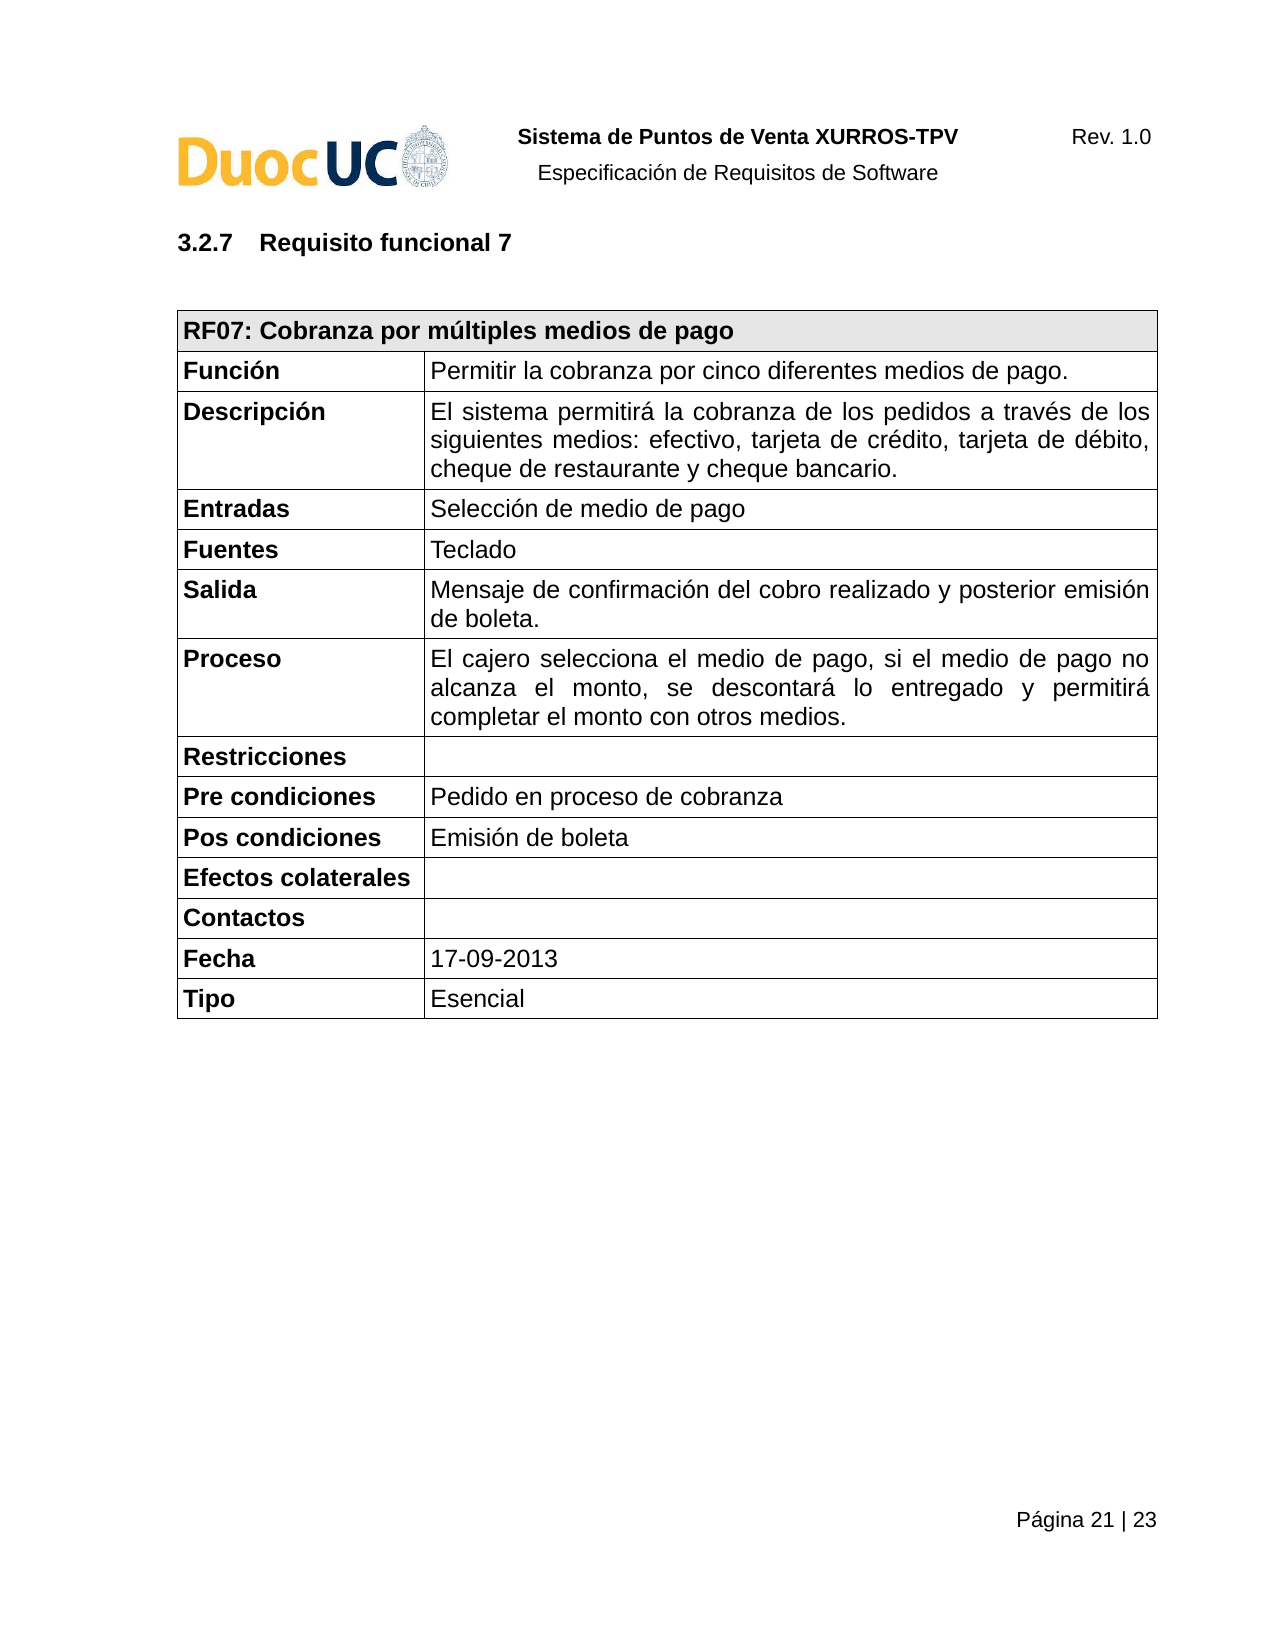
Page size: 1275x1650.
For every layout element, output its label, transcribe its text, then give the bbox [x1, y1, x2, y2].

subtitle Requisito funcional 7 [177, 228, 1157, 256]
table_cell Pos condiciones [178, 818, 424, 857]
table_cell Pre condiciones [178, 777, 424, 817]
table_cell Selección de medio de pago [425, 490, 1157, 529]
table_cell El cajero selecciona el medio de pago, si el medio de pago no alcanza el monto, se descontará lo entregado y permitirá completar el monto con otros medios. [425, 639, 1157, 736]
table_cell Permitir la cobranza por cinco diferentes medios de pago. [425, 352, 1157, 391]
table_cell Teclado [425, 530, 1157, 569]
table_cell Contactos [178, 899, 424, 938]
table_cell Función [178, 352, 424, 391]
table_cell Fecha [178, 939, 424, 978]
table_cell [425, 737, 1157, 776]
table_cell Efectos colaterales [178, 858, 424, 897]
table_cell Fuentes [178, 530, 424, 569]
table_cell Proceso [178, 639, 424, 736]
table_cell Descripción [178, 392, 424, 489]
table_cell Restricciones [178, 737, 424, 776]
table_cell Tipo [178, 979, 424, 1018]
table_cell El sistema permitirá la cobranza de los pedidos a través de los siguientes medios: efectivo, tarjeta de crédito, tarjeta de débito, cheque de restaurante y cheque bancario. [425, 392, 1157, 489]
table_cell Entradas [178, 490, 424, 529]
table_cell Emisión de boleta [425, 818, 1157, 857]
table_header RF07: Cobranza por múltiples medios de pago [178, 311, 1157, 351]
table_cell Salida [178, 570, 424, 638]
table_cell [425, 899, 1157, 938]
picture [178, 125, 449, 187]
table_cell Pedido en proceso de cobranza [425, 777, 1157, 817]
table_cell 17-09-2013 [425, 939, 1157, 978]
table_cell [425, 858, 1157, 897]
table_cell Mensaje de confirmación del cobro realizado y posterior emisión de boleta. [425, 570, 1157, 638]
table_cell Esencial [425, 979, 1157, 1018]
